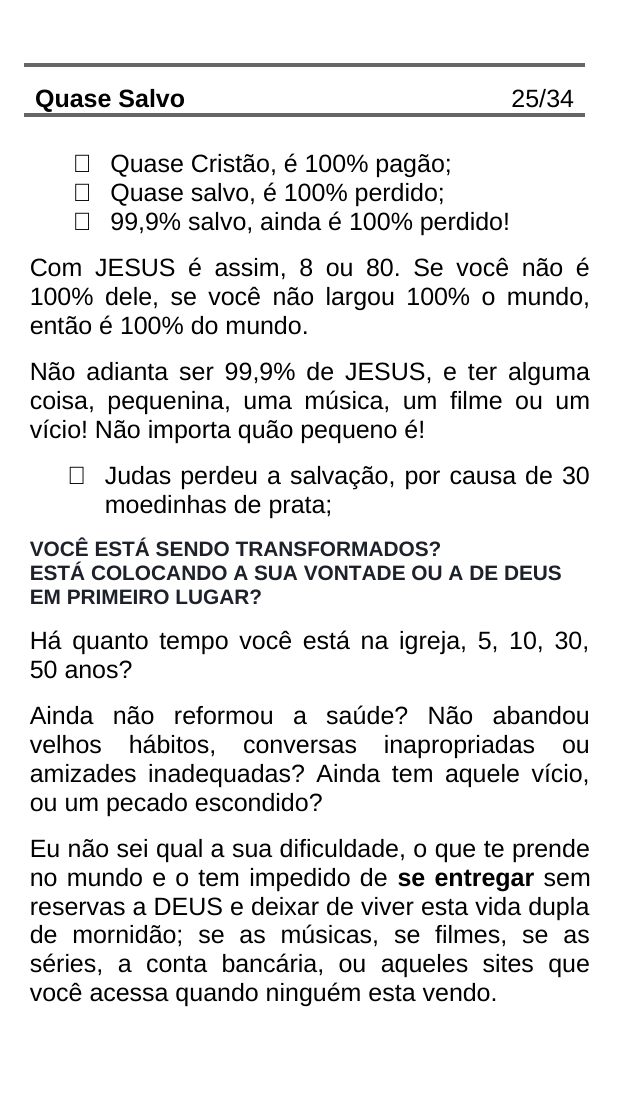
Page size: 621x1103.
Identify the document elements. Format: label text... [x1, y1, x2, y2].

text Eu não sei qual a sua dificuldade, o que te prende no mundo e o tem impedido de se entregar sem reservas a DEUS e deixar de viver esta vida dupla de mornidão; se as músicas, se filmes, se as séries, a conta bancária, ou aqueles sites que você acessa quando ninguém esta vendo. [29, 834, 591, 1007]
text Não adianta ser 99,9% de JESUS, e ter alguma coisa, pequenina, uma música, um filme ou um vício! Não importa quão pequeno é! [29, 357, 591, 444]
list Quase salvo, é 100% perdido; [73, 178, 591, 207]
list Quase Cristão, é 100% pagão; [73, 149, 591, 178]
list Judas perdeu a salvação, por causa de 30 moedinhas de prata; [67, 461, 591, 519]
text Há quanto tempo você está na igreja, 5, 10, 30, 50 anos? [29, 626, 591, 684]
list 99,9% salvo, ainda é 100% perdido! [73, 207, 591, 236]
text VOCÊ ESTÁ SENDO TRANSFORMADOS? ESTÁ COLOCANDO A SUA VONTADE OU A DE DEUS EM PRIMEIRO LUGAR? [29, 537, 591, 608]
text Com JESUS é assim, 8 ou 80. Se você não é 100% dele, se você não largou 100% o mundo, então é 100% do mundo. [29, 253, 591, 340]
text Ainda não reformou a saúde? Não abandou velhos hábitos, conversas inapropriadas ou amizades inadequadas? Ainda tem aquele vício, ou um pecado escondido? [29, 701, 591, 816]
